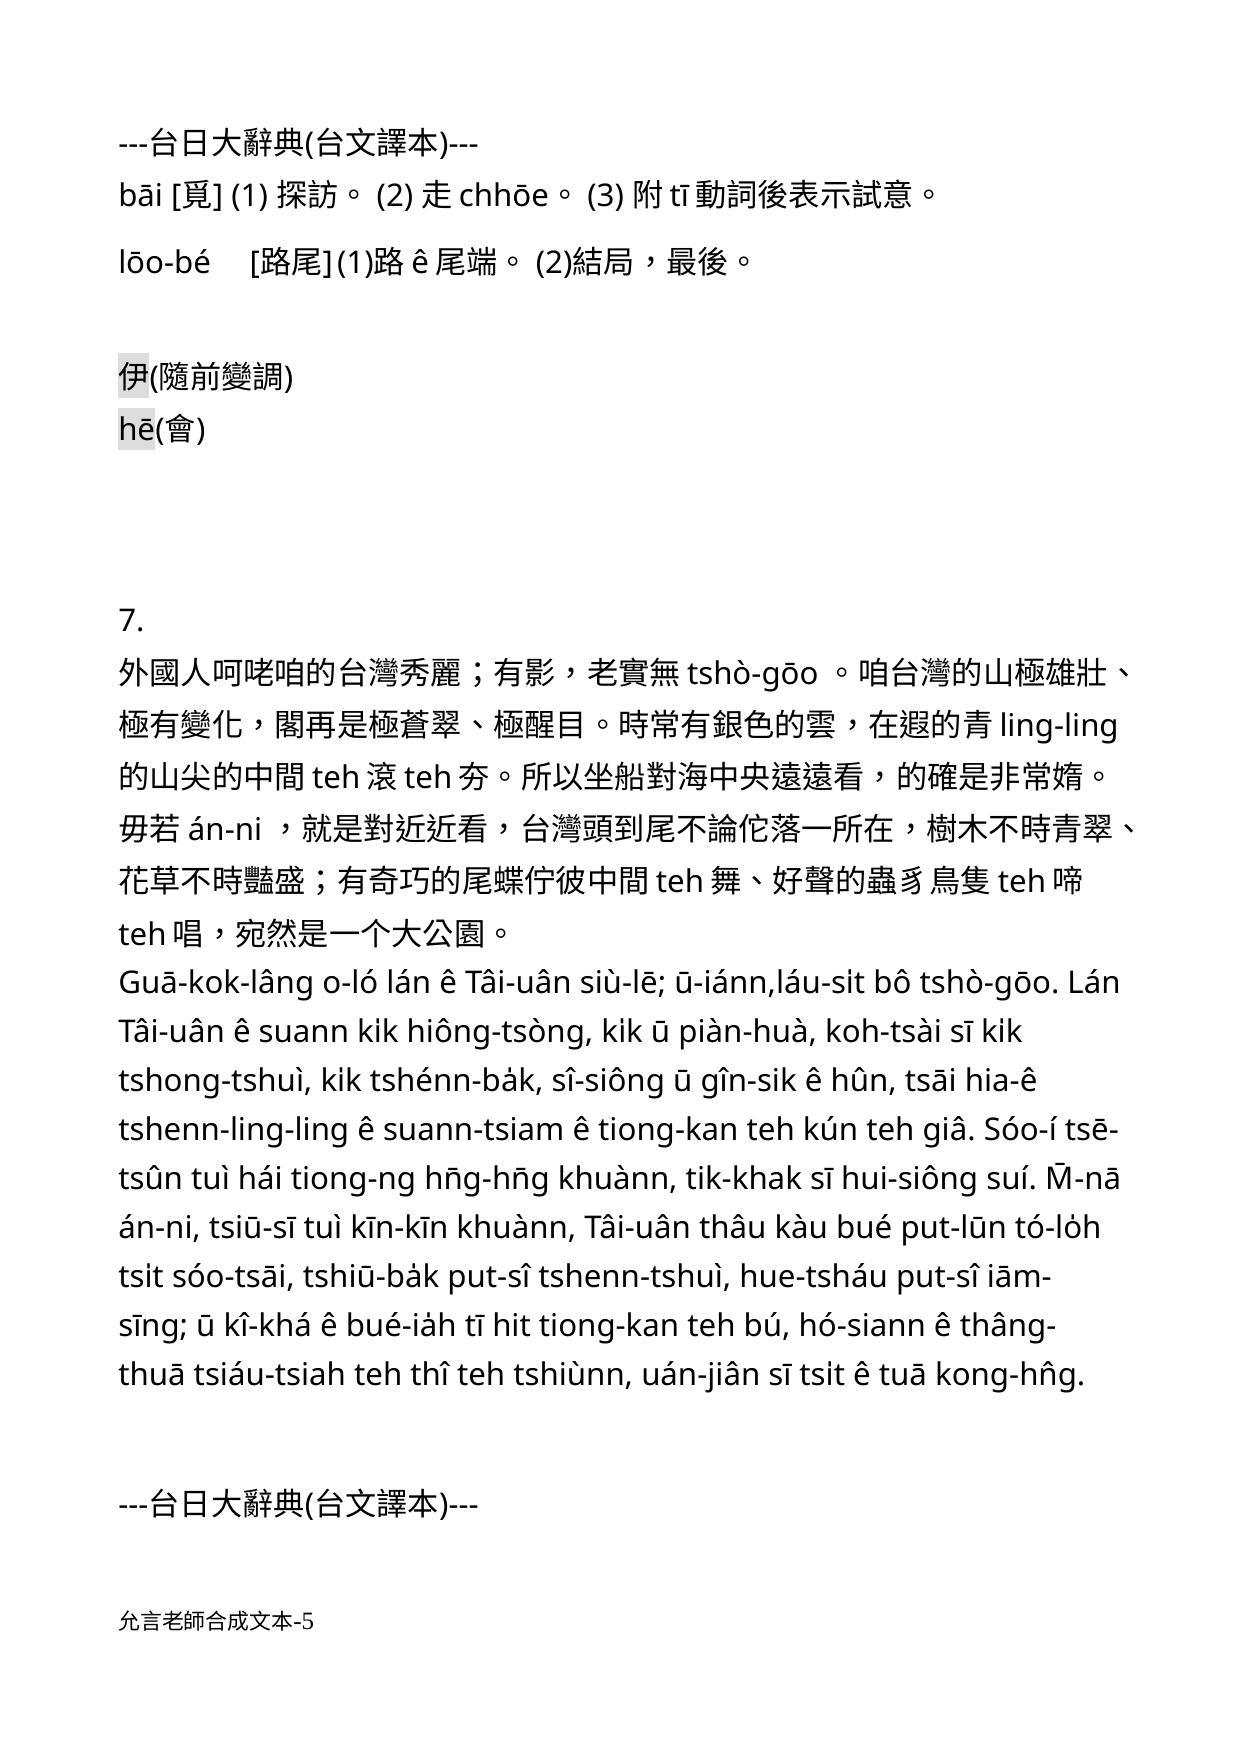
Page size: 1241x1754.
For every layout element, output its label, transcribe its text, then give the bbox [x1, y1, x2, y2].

text 7. 外國人呵咾咱的台灣秀麗；有影，老實無tshò-gōo 。咱台灣的山極雄壯、極有變化，閣再是極蒼翠、極醒目。時常有銀色的雲，在遐的青ling-ling的山尖的中間teh滾teh夯。所以坐船對海中央遠遠看，的確是非常媠。毋若 án-ni ，就是對近近看，台灣頭到尾不論佗落一所在，樹木不時青翠、花草不時豔盛；有奇巧的尾蝶佇彼中間teh舞、好聲的蟲豸鳥隻teh啼teh唱，宛然是一个大公園。 Guā-kok-lâng o-ló lán ê Tâi-uân siù-lē; ū-iánn,láu-si̍t bô tshò-gōo. Lán Tâi-uân ê suann ki̍k hiông-tsòng, ki̍k ū piàn-huà, koh-tsài sī ki̍k tshong-tshuì, ki̍k tshénn-ba̍k, sî-siông ū gîn-sik ê hûn, tsāi hia-ê tshenn-ling-ling ê suann-tsiam ê tiong-kan teh kún teh giâ. Sóo-í tsē-tsûn tuì hái tiong-ng hn̄g-hn̄g khuànn, tik-khak sī hui-siông suí. M̄-nā án-ni, tsiū-sī tuì kīn-kīn khuànn, Tâi-uân thâu kàu bué put-lūn tó-lo̍h tsi̍t sóo-tsāi, tshiū-ba̍k put-sî tshenn-tshuì, hue-tsháu put-sî iām-sīng; ū kî-khá ê bué-ia̍h tī hit tiong-kan teh bú, hó-siann ê thâng-thuā tsiáu-tsiah teh thî teh tshiùnn, uán-jiân sī tsi̍t ê tuā kong-hn̂g. [118, 598, 1122, 1395]
text ---台日大辭典(台文譯本)--- bāi [覓] (1) 探訪。 (2) 走chhōe。 (3) 附tī動詞後表示試意。 [118, 118, 1122, 216]
text ---台日大辭典(台文譯本)--- [118, 1479, 1122, 1525]
text lōo-bé [路尾] (1)路ê尾端。 (2)結局，最後。 [118, 237, 1122, 331]
text 伊(隨前變調) hē(會) [118, 352, 1122, 450]
